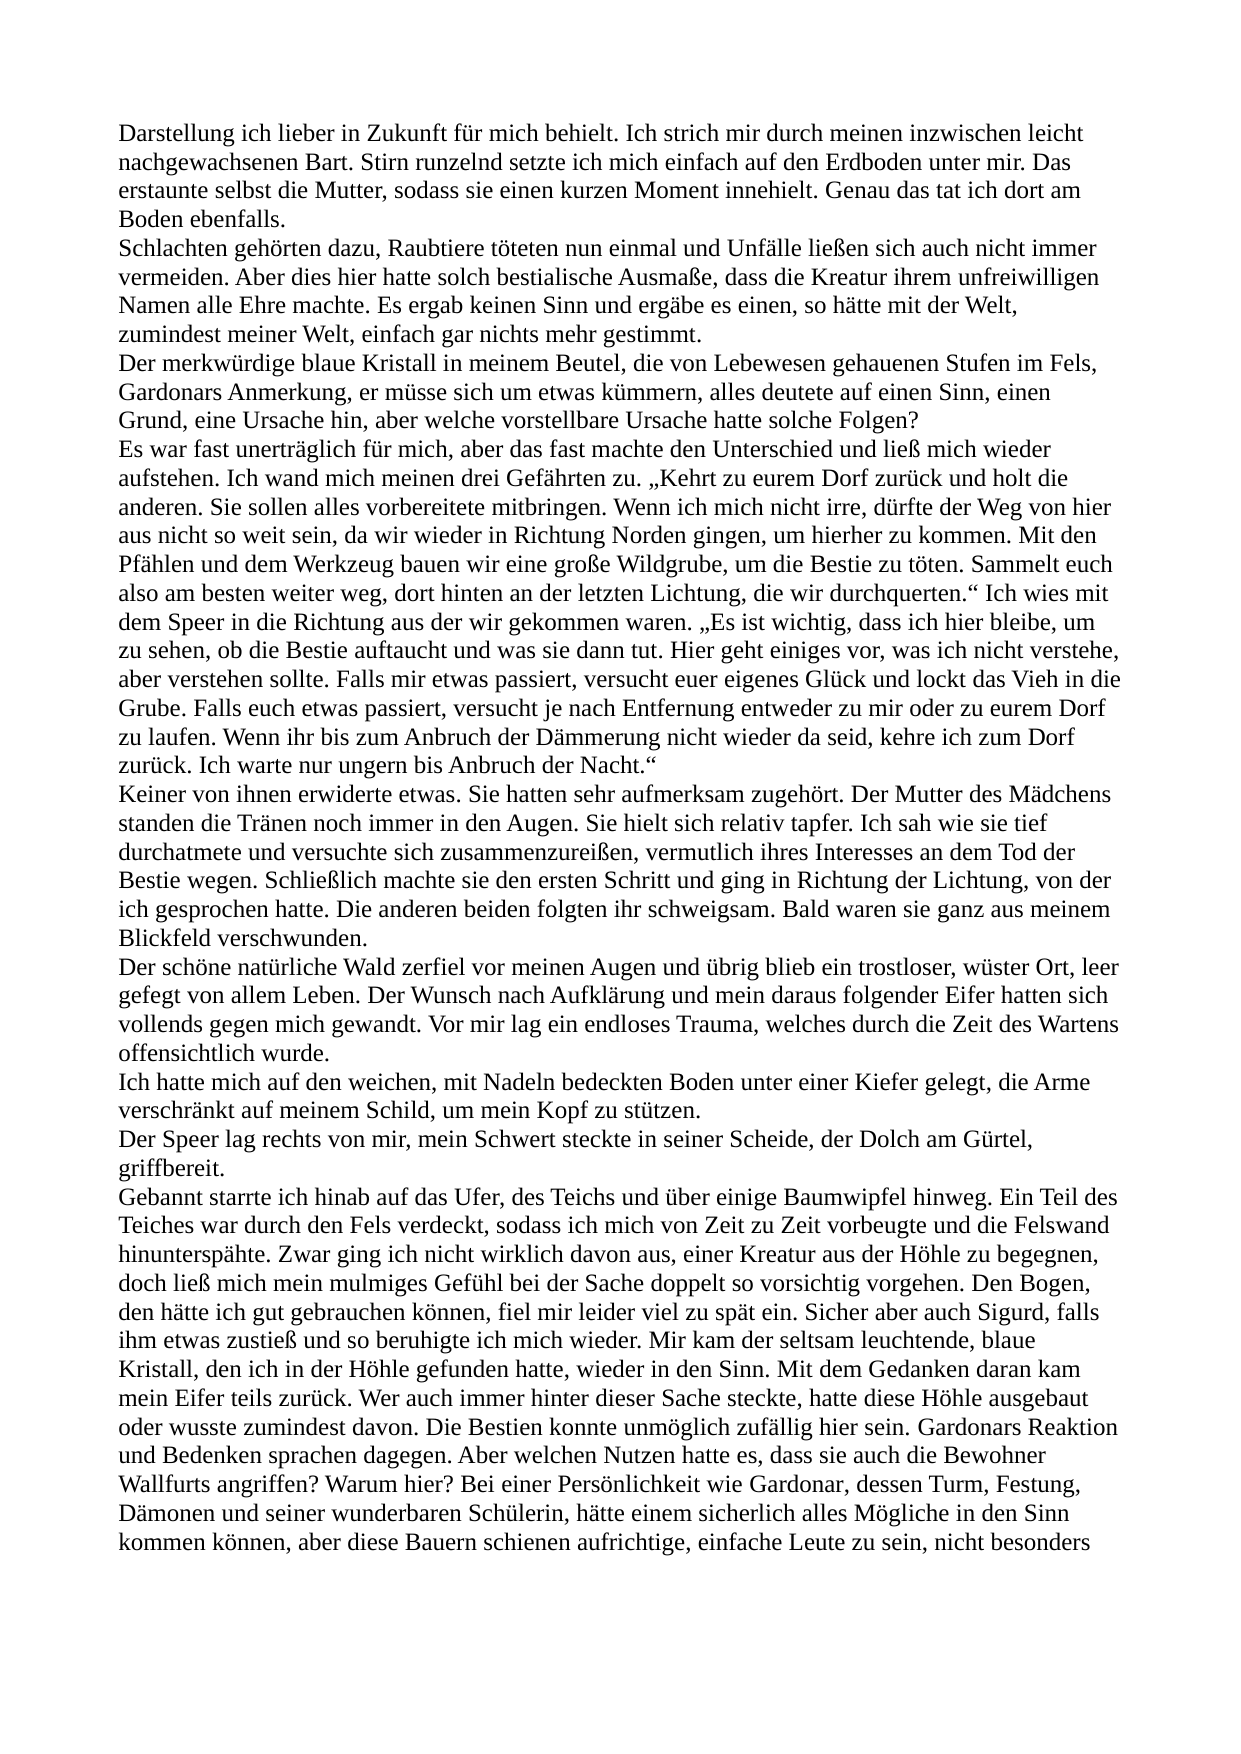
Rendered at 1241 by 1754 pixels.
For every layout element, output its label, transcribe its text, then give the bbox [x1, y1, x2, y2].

text Darstellung ich lieber in Zukunft für mich behielt. Ich strich mir durch meinen inzwischen leicht nachgewachsenen Bart. Stirn runzelnd setzte ich mich einfach auf den Erdboden unter mir. Das erstaunte selbst die Mutter, sodass sie einen kurzen Moment innehielt. Genau das tat ich dort am Boden ebenfalls. [118, 118, 1122, 233]
text Ich hatte mich auf den weichen, mit Nadeln bedeckten Boden unter einer Kiefer gelegt, die Arme verschränkt auf meinem Schild, um mein Kopf zu stützen. [118, 1067, 1122, 1124]
text Der Speer lag rechts von mir, mein Schwert steckte in seiner Scheide, der Dolch am Gürtel, griffbereit. [118, 1124, 1122, 1182]
text Der schöne natürliche Wald zerfiel vor meinen Augen und übrig blieb ein trostloser, wüster Ort, leer gefegt von allem Leben. Der Wunsch nach Aufklärung und mein daraus folgender Eifer hatten sich vollends gegen mich gewandt. Vor mir lag ein endloses Trauma, welches durch die Zeit des Wartens offensichtlich wurde. [118, 952, 1122, 1067]
text Der merkwürdige blaue Kristall in meinem Beutel, die von Lebewesen gehauenen Stufen im Fels, Gardonars Anmerkung, er müsse sich um etwas kümmern, alles deutete auf einen Sinn, einen Grund, eine Ursache hin, aber welche vorstellbare Ursache hatte solche Folgen? [118, 348, 1122, 434]
text Es war fast unerträglich für mich, aber das fast machte den Unterschied und ließ mich wieder aufstehen. Ich wand mich meinen drei Gefährten zu. „Kehrt zu eurem Dorf zurück und holt die anderen. Sie sollen alles vorbereitete mitbringen. Wenn ich mich nicht irre, dürfte der Weg von hier aus nicht so weit sein, da wir wieder in Richtung Norden gingen, um hierher zu kommen. Mit den Pfählen und dem Werkzeug bauen wir eine große Wildgrube, um die Bestie zu töten. Sammelt euch also am besten weiter weg, dort hinten an der letzten Lichtung, die wir durchquerten.“ Ich wies mit dem Speer in die Richtung aus der wir gekommen waren. „Es ist wichtig, dass ich hier bleibe, um zu sehen, ob die Bestie auftaucht und was sie dann tut. Hier geht einiges vor, was ich nicht verstehe, aber verstehen sollte. Falls mir etwas passiert, versucht euer eigenes Glück und lockt das Vieh in die Grube. Falls euch etwas passiert, versucht je nach Entfernung entweder zu mir oder zu eurem Dorf zu laufen. Wenn ihr bis zum Anbruch der Dämmerung nicht wieder da seid, kehre ich zum Dorf zurück. Ich warte nur ungern bis Anbruch der Nacht.“ [118, 434, 1122, 779]
text Gebannt starrte ich hinab auf das Ufer, des Teichs und über einige Baumwipfel hinweg. Ein Teil des Teiches war durch den Fels verdeckt, sodass ich mich von Zeit zu Zeit vorbeugte und die Felswand hinunterspähte. Zwar ging ich nicht wirklich davon aus, einer Kreatur aus der Höhle zu begegnen, doch ließ mich mein mulmiges Gefühl bei der Sache doppelt so vorsichtig vorgehen. Den Bogen, den hätte ich gut gebrauchen können, fiel mir leider viel zu spät ein. Sicher aber auch Sigurd, falls ihm etwas zustieß und so beruhigte ich mich wieder. Mir kam der seltsam leuchtende, blaue Kristall, den ich in der Höhle gefunden hatte, wieder in den Sinn. Mit dem Gedanken daran kam mein Eifer teils zurück. Wer auch immer hinter dieser Sache steckte, hatte diese Höhle ausgebaut oder wusste zumindest davon. Die Bestien konnte unmöglich zufällig hier sein. Gardonars Reaktion und Bedenken sprachen dagegen. Aber welchen Nutzen hatte es, dass sie auch die Bewohner Wallfurts angriffen? Warum hier? Bei einer Persönlichkeit wie Gardonar, dessen Turm, Festung, Dämonen und seiner wunderbaren Schülerin, hätte einem sicherlich alles Mögliche in den Sinn kommen können, aber diese Bauern schienen aufrichtige, einfache Leute zu sein, nicht besonders [118, 1182, 1122, 1556]
text Keiner von ihnen erwiderte etwas. Sie hatten sehr aufmerksam zugehört. Der Mutter des Mädchens standen die Tränen noch immer in den Augen. Sie hielt sich relativ tapfer. Ich sah wie sie tief durchatmete und versuchte sich zusammenzureißen, vermutlich ihres Interesses an dem Tod der Bestie wegen. Schließlich machte sie den ersten Schritt und ging in Richtung der Lichtung, von der ich gesprochen hatte. Die anderen beiden folgten ihr schweigsam. Bald waren sie ganz aus meinem Blickfeld verschwunden. [118, 779, 1122, 952]
text Schlachten gehörten dazu, Raubtiere töteten nun einmal und Unfälle ließen sich auch nicht immer vermeiden. Aber dies hier hatte solch bestialische Ausmaße, dass die Kreatur ihrem unfreiwilligen Namen alle Ehre machte. Es ergab keinen Sinn und ergäbe es einen, so hätte mit der Welt, zumindest meiner Welt, einfach gar nichts mehr gestimmt. [118, 233, 1122, 348]
